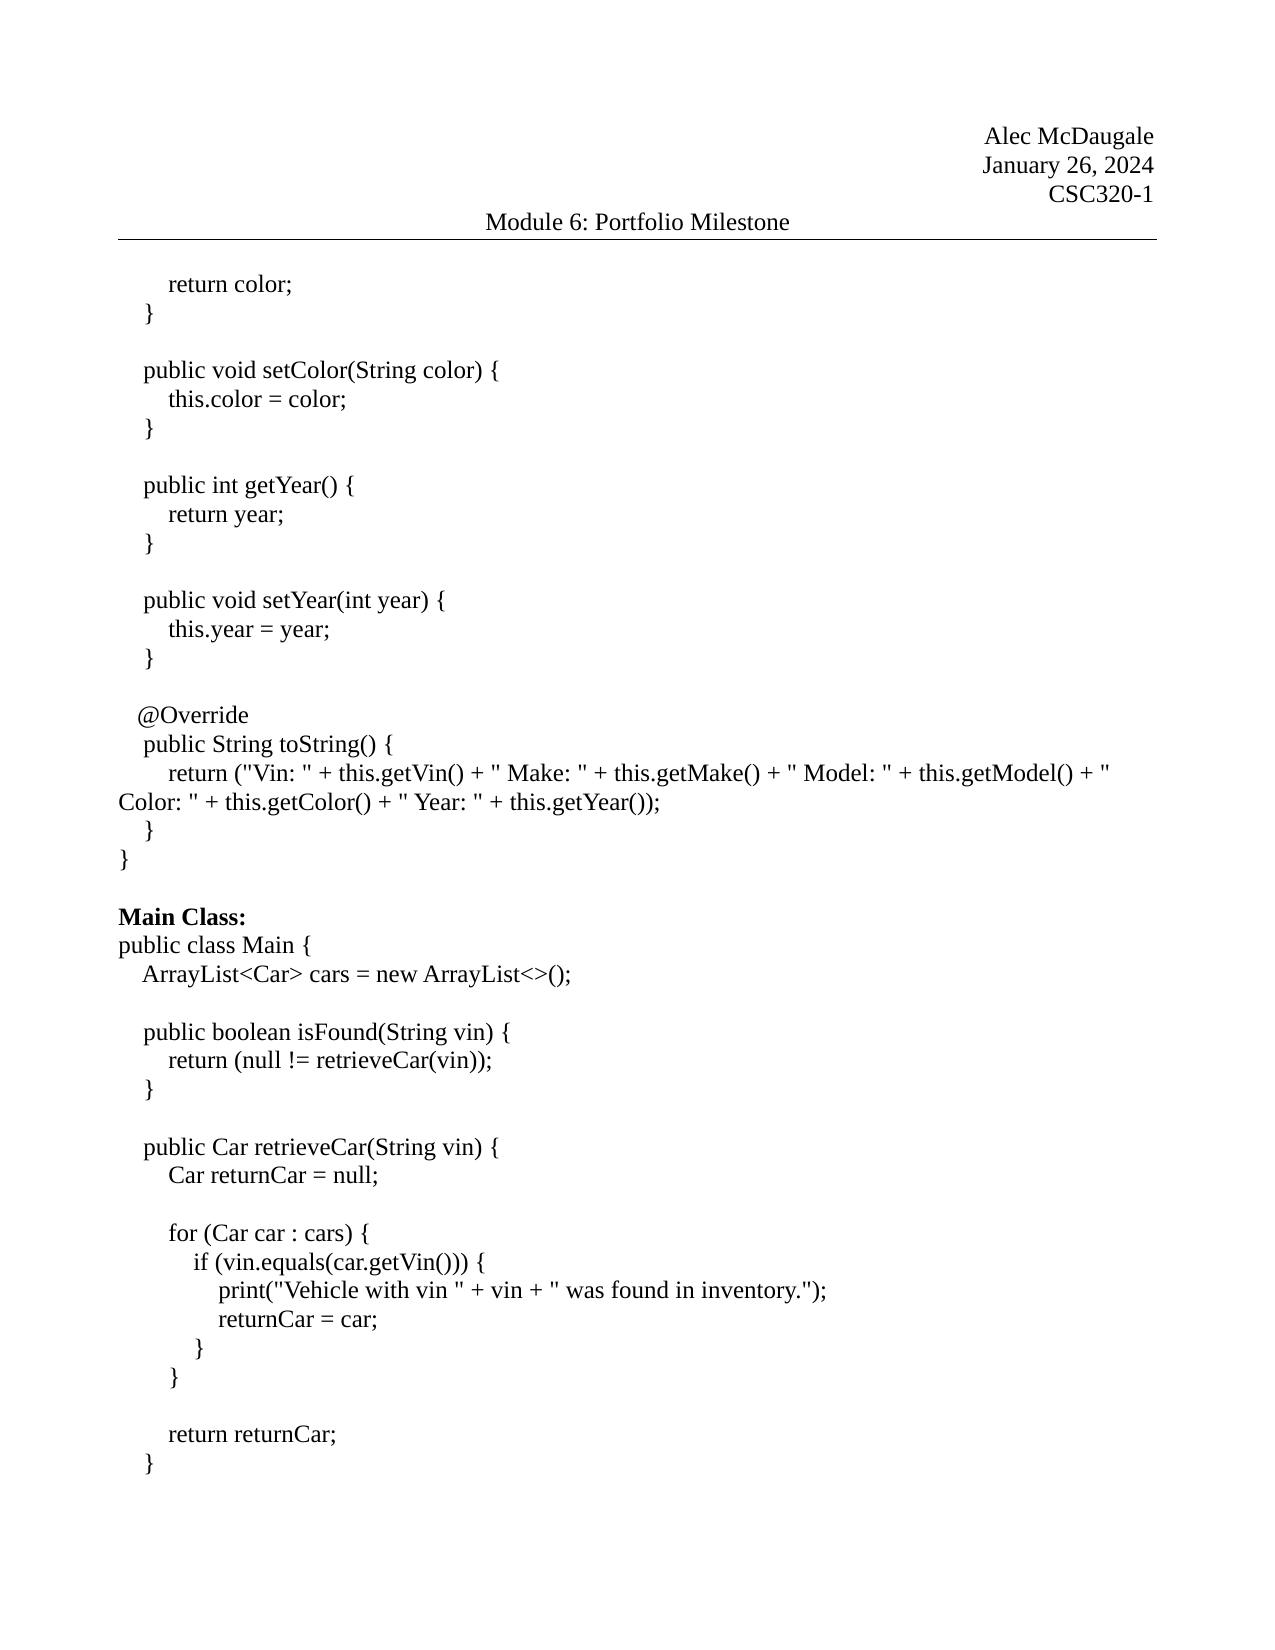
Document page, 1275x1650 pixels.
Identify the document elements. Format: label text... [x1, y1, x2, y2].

text this.year = year; [118, 614, 1157, 643]
text } [118, 643, 1157, 672]
text return year; [118, 499, 1157, 528]
text returnCar = car; [118, 1304, 1157, 1333]
text if (vin.equals(car.getVin())) { [118, 1247, 1157, 1276]
text return returnCar; [118, 1419, 1157, 1448]
text } [118, 298, 1157, 327]
text public void setYear(int year) { [118, 586, 1157, 614]
text public boolean isFound(String vin) { [118, 1017, 1157, 1046]
text public Car retrieveCar(String vin) { [118, 1132, 1157, 1161]
text Car returnCar = null; [118, 1161, 1157, 1189]
text public String toString() { [118, 729, 1157, 758]
text public class Main { [118, 931, 1157, 959]
text return color; [118, 269, 1157, 298]
text return ("Vin: " + this.getVin() + " Make: " + this.getMake() + " Model: " + this.getModel() + " Color: " + this.getColor() + " Year: " + this.getYear()); [118, 758, 1157, 816]
text } [118, 1448, 1157, 1477]
text @Override [118, 701, 1157, 729]
text } [118, 528, 1157, 557]
text public int getYear() { [118, 471, 1157, 499]
text this.color = color; [118, 384, 1157, 413]
text ArrayList<Car> cars = new ArrayList<>(); [118, 959, 1157, 988]
text } [118, 1074, 1157, 1103]
text Main Class: [118, 902, 1157, 931]
text } [118, 1362, 1157, 1391]
text print("Vehicle with vin " + vin + " was found in inventory."); [118, 1276, 1157, 1304]
text } [118, 1333, 1157, 1362]
text public void setColor(String color) { [118, 356, 1157, 384]
text } [118, 413, 1157, 442]
text return (null != retrieveCar(vin)); [118, 1046, 1157, 1074]
text for (Car car : cars) { [118, 1218, 1157, 1247]
text } [118, 816, 1157, 844]
text } [118, 844, 1157, 873]
